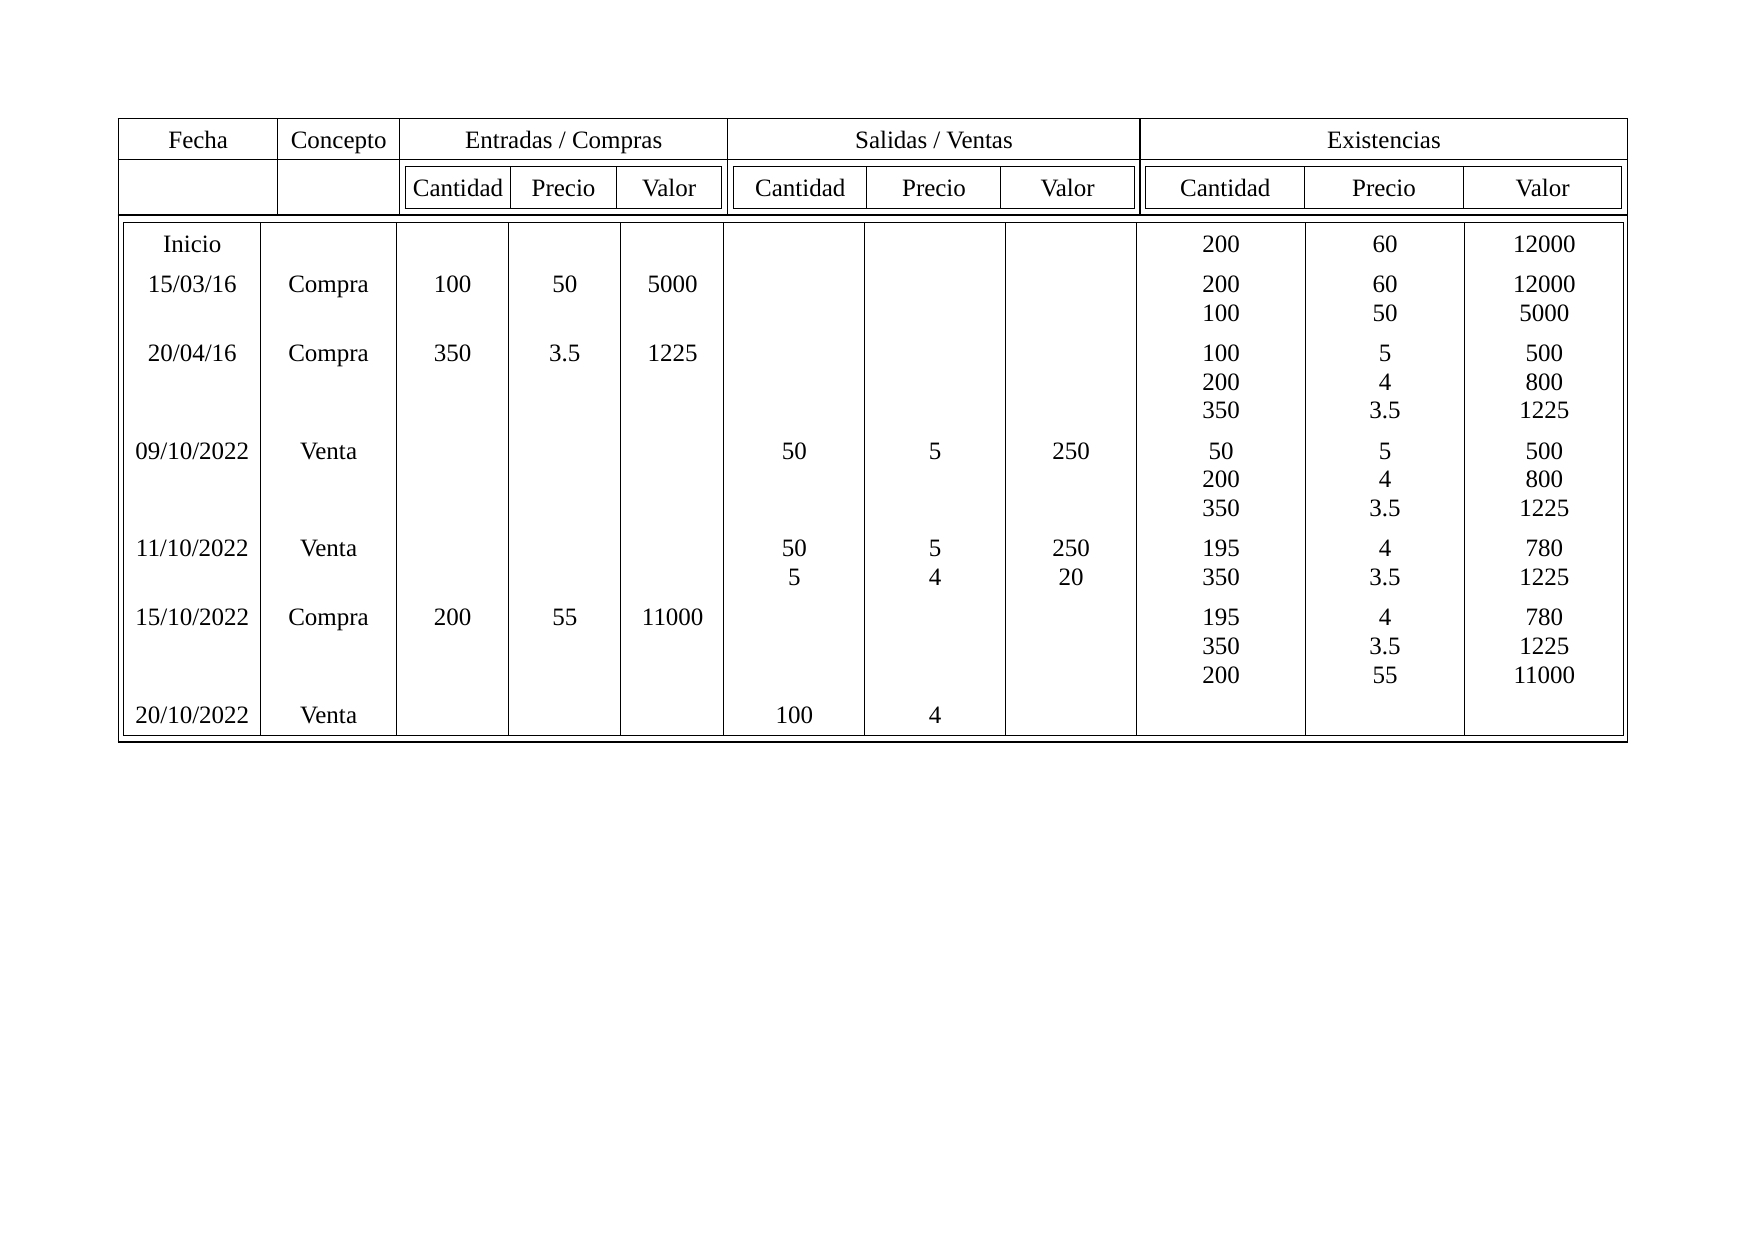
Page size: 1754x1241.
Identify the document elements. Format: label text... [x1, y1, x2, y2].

table_cell 780 1225 [1465, 528, 1623, 597]
table_cell Venta [261, 430, 396, 528]
table_header Cantidad [406, 167, 510, 207]
table_cell 3.5 [509, 332, 620, 430]
table_header Precio [867, 167, 1000, 207]
table_cell [724, 263, 864, 332]
table_cell 5000 [621, 263, 723, 332]
table_cell [724, 332, 864, 430]
table_cell Venta [261, 694, 396, 734]
table_header [261, 223, 396, 263]
table_cell 12000 5000 [1465, 263, 1623, 332]
table_cell 4 [865, 694, 1005, 734]
table_cell 55 [509, 597, 620, 694]
table_header Cantidad [734, 167, 866, 207]
table_cell Venta [261, 528, 396, 597]
table_cell [621, 528, 723, 597]
table_cell 50 [509, 263, 620, 332]
table_cell 11/10/2022 [124, 528, 260, 597]
table_cell [1006, 597, 1136, 694]
table_header Fecha [119, 119, 277, 159]
table_cell Compra [261, 332, 396, 430]
table_cell 5 4 3.5 [1306, 332, 1464, 430]
table_cell 100 [397, 263, 508, 332]
table_cell 09/10/2022 [124, 430, 260, 528]
table_cell 5 4 3.5 [1306, 430, 1464, 528]
table_cell 20/04/16 [124, 332, 260, 430]
table_cell 15/03/16 [124, 263, 260, 332]
table_cell 50 200 350 [1137, 430, 1305, 528]
table_header Valor [617, 167, 721, 207]
table_header Inicio [124, 223, 260, 263]
table_cell [397, 528, 508, 597]
table_cell [278, 160, 399, 214]
table_cell Compra [261, 263, 396, 332]
table_cell 5 4 [865, 528, 1005, 597]
table_cell [1141, 160, 1627, 214]
table_cell [1006, 263, 1136, 332]
table_header Existencias [1141, 119, 1627, 159]
table_cell 4 3.5 [1306, 528, 1464, 597]
table_header [397, 223, 508, 263]
table_cell 60 50 [1306, 263, 1464, 332]
table_header Salidas / Ventas [728, 119, 1139, 159]
table_cell [119, 160, 277, 214]
table_cell [397, 430, 508, 528]
table_header [724, 223, 864, 263]
table_cell 50 [724, 430, 864, 528]
table_cell 50 5 [724, 528, 864, 597]
table_cell [509, 528, 620, 597]
table_cell [621, 694, 723, 734]
table_cell [728, 160, 1139, 214]
table_cell 195 350 [1137, 528, 1305, 597]
table_header [865, 223, 1005, 263]
table_header [509, 223, 620, 263]
table_cell [400, 160, 727, 214]
table_header [621, 223, 723, 263]
table_cell 4 3.5 55 [1306, 597, 1464, 694]
table_header Precio [511, 167, 616, 207]
table_header 60 [1306, 223, 1464, 263]
table_cell [865, 332, 1005, 430]
table_header 200 [1137, 223, 1305, 263]
table_cell 500 800 1225 [1465, 332, 1623, 430]
table_header Valor [1464, 167, 1621, 207]
table_cell 250 20 [1006, 528, 1136, 597]
table_cell 780 1225 11000 [1465, 597, 1623, 694]
table_header Valor [1001, 167, 1134, 207]
table_cell [1137, 694, 1305, 734]
table_cell 350 [397, 332, 508, 430]
table_cell 200 100 [1137, 263, 1305, 332]
table_cell [1006, 332, 1136, 430]
table_header [1006, 223, 1136, 263]
table_header Concepto [278, 119, 399, 159]
table_header Entradas / Compras [400, 119, 727, 159]
table_cell [1306, 694, 1464, 734]
table_cell 500 800 1225 [1465, 430, 1623, 528]
table_cell 11000 [621, 597, 723, 694]
table_cell [1006, 694, 1136, 734]
table_cell [1465, 694, 1623, 734]
table_cell [865, 263, 1005, 332]
table_cell 15/10/2022 [124, 597, 260, 694]
table_cell 250 [1006, 430, 1136, 528]
table_cell Compra [261, 597, 396, 694]
table_header Precio [1305, 167, 1463, 207]
table_cell [509, 430, 620, 528]
table_cell [865, 597, 1005, 694]
table_cell 195 350 200 [1137, 597, 1305, 694]
table_cell [509, 694, 620, 734]
table_cell [724, 597, 864, 694]
table_cell 100 [724, 694, 864, 734]
table_cell 20/10/2022 [124, 694, 260, 734]
table_cell [397, 694, 508, 734]
table_cell 5 [865, 430, 1005, 528]
table_cell 100 200 350 [1137, 332, 1305, 430]
table_header [119, 216, 1627, 741]
table_header 12000 [1465, 223, 1623, 263]
table_cell 200 [397, 597, 508, 694]
table_header Cantidad [1146, 167, 1304, 207]
table_cell [621, 430, 723, 528]
table_cell 1225 [621, 332, 723, 430]
